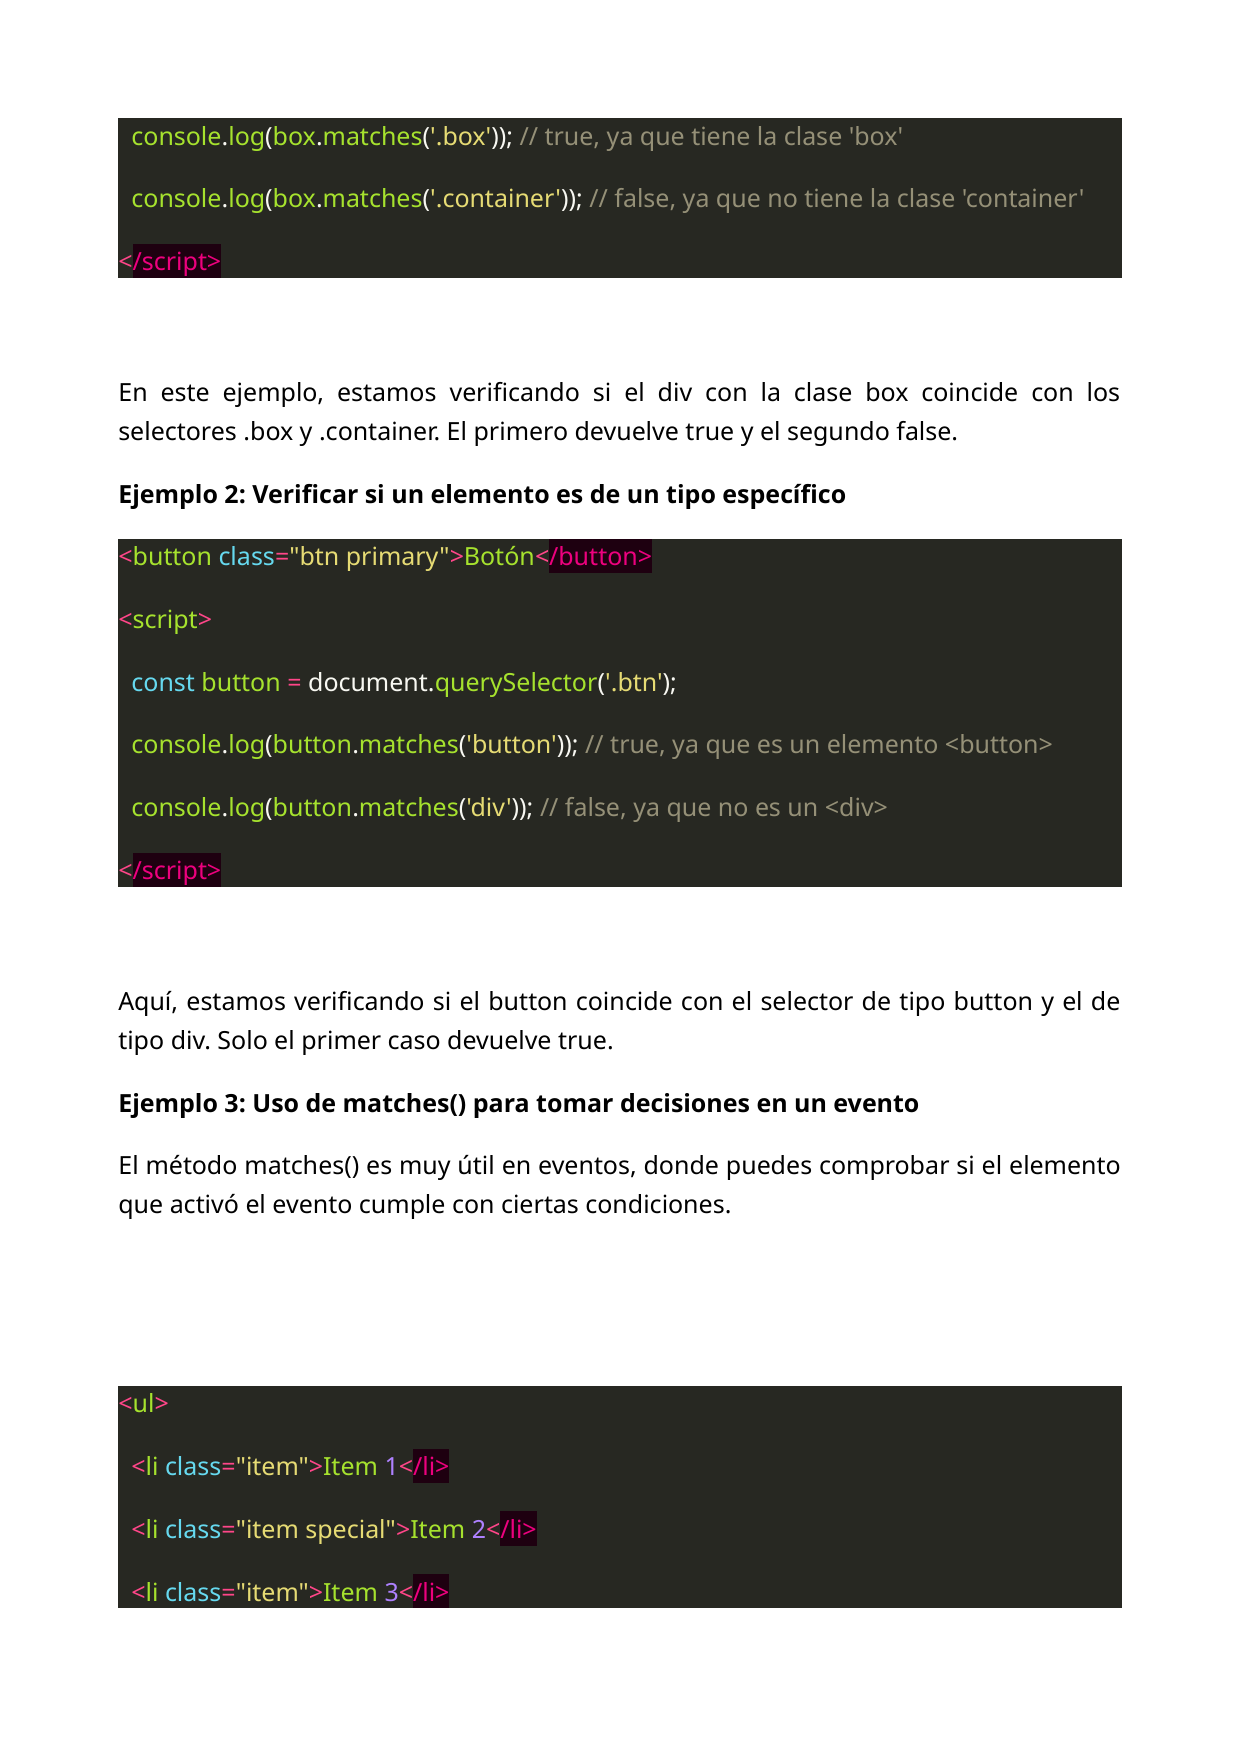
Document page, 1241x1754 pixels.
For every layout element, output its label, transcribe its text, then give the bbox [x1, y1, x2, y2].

text Aquí, estamos verificando si el button coincide con el selector de tipo button y el de tipo div. Solo el primer caso devuelve true. [118, 983, 1122, 1057]
text <li class="item">Item 3</li> [118, 1574, 1122, 1608]
text Ejemplo 2: Verificar si un elemento es de un tipo específico [118, 476, 1122, 510]
text console.log(button.matches('div')); // false, ya que no es un <div> [118, 790, 1122, 824]
text const button = document.querySelector('.btn'); [118, 664, 1122, 698]
text En este ejemplo, estamos verificando si el div con la clase box coincide con los selectores .box y .container. El primero devuelve true y el segundo false. [118, 374, 1122, 448]
text console.log(button.matches('button')); // true, ya que es un elemento <button> [118, 727, 1122, 761]
text <li class="item">Item 1</li> [118, 1449, 1122, 1483]
text console.log(box.matches('.box')); // true, ya que tiene la clase 'box' [118, 118, 1122, 152]
text <ul> [118, 1386, 1122, 1420]
text El método matches() es muy útil en eventos, donde puedes comprobar si el elemento que activó el evento cumple con ciertas condiciones. [118, 1148, 1122, 1221]
text </script> [118, 852, 1122, 887]
text Ejemplo 3: Uso de matches() para tomar decisiones en un evento [118, 1085, 1122, 1119]
text <button class="btn primary">Botón</button> [118, 539, 1122, 573]
text console.log(box.matches('.container')); // false, ya que no tiene la clase 'container' [118, 181, 1122, 215]
text </script> [118, 243, 1122, 278]
text <script> [118, 602, 1122, 636]
text <li class="item special">Item 2</li> [118, 1511, 1122, 1546]
